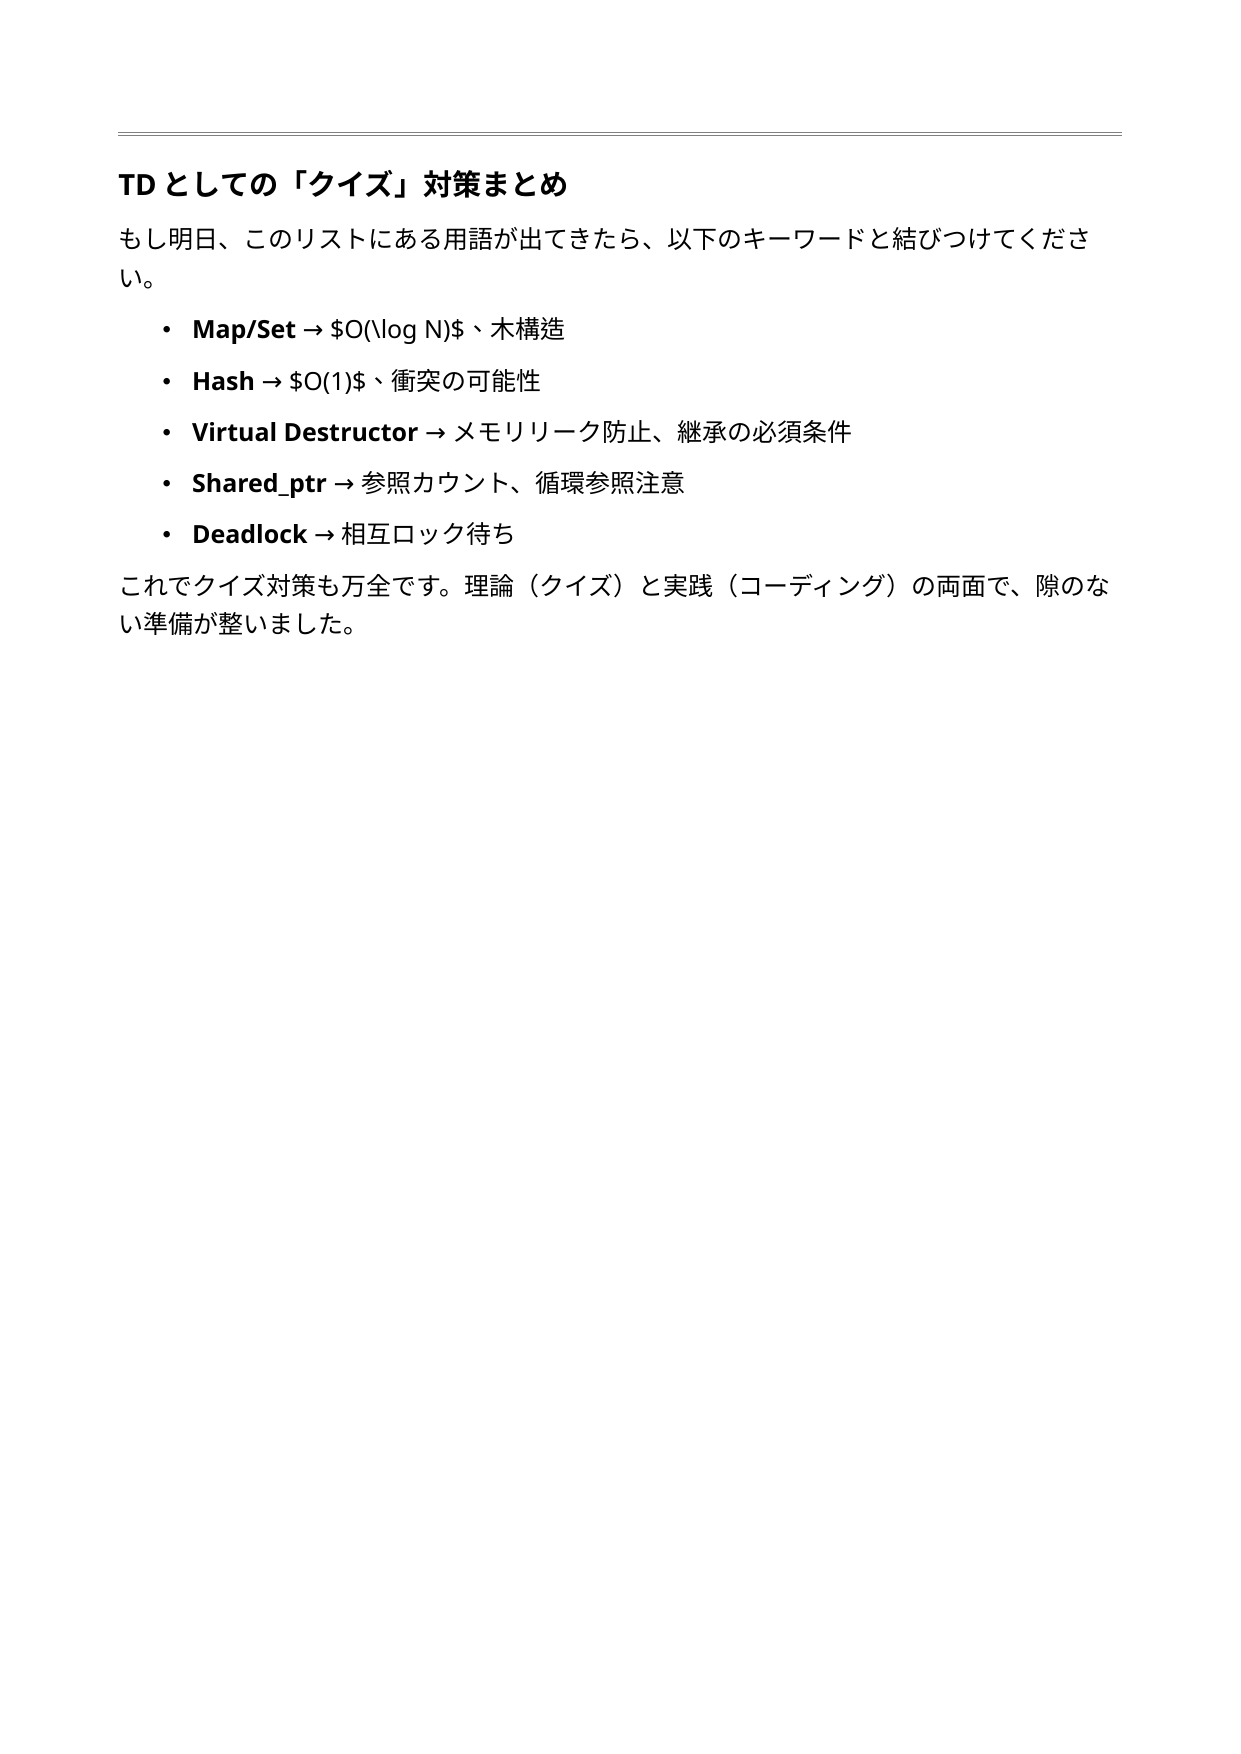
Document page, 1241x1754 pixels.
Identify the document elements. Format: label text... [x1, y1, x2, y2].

list Hash → $O(1)$、衝突の可能性 [162, 363, 1122, 397]
list Virtual Destructor → メモリリーク防止、継承の必須条件 [162, 414, 1122, 448]
list Shared_ptr → 参照カウント、循環参照注意 [162, 466, 1122, 500]
list Map/Set → $O(\log N)$、木構造 [162, 312, 1122, 346]
list Deadlock → 相互ロック待ち [162, 517, 1122, 551]
text もし明日、このリストにある用語が出てきたら、以下のキーワードと結びつけてください。 [118, 222, 1122, 295]
subtitle TDとしての「クイズ」対策まとめ [118, 164, 1122, 204]
text これでクイズ対策も万全です。理論（クイズ）と実践（コーディング）の両面で、隙のない準備が整いました。 [118, 568, 1122, 641]
